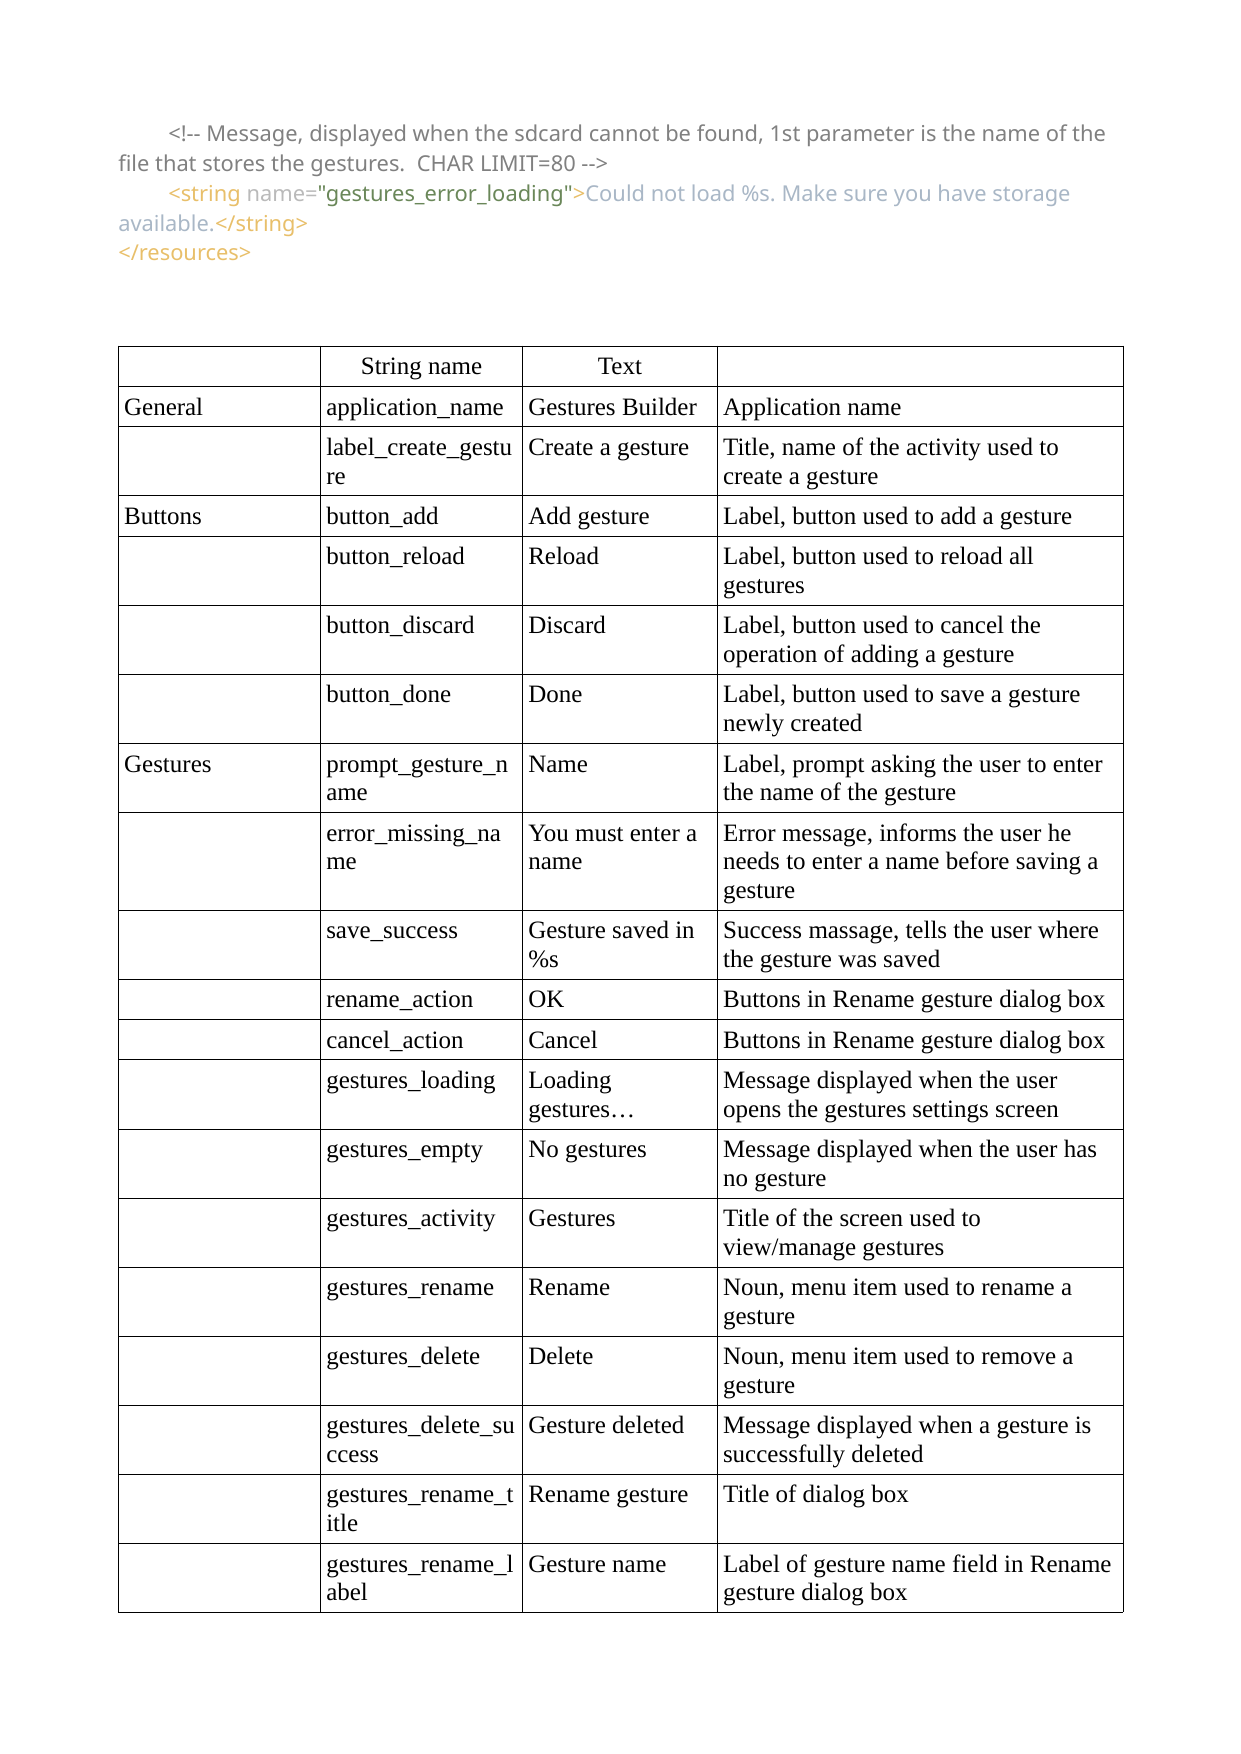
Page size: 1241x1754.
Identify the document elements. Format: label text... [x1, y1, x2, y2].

table_cell application_name [321, 387, 522, 426]
table_cell [119, 813, 320, 910]
table_cell Label, button used to reload all gestures [718, 537, 1123, 605]
table_cell Title of dialog box [718, 1475, 1123, 1543]
table_cell [119, 1130, 320, 1197]
table_cell gestures_delete_success [321, 1406, 522, 1474]
table_cell [119, 911, 320, 979]
table_cell gestures_rename [321, 1268, 522, 1336]
table_cell [119, 1544, 320, 1612]
table_cell Label, button used to add a gesture [718, 496, 1123, 536]
table_cell Buttons in Rename gesture dialog box [718, 1020, 1123, 1059]
table_cell button_add [321, 496, 522, 536]
table_cell [119, 1337, 320, 1405]
table_cell gestures_loading [321, 1060, 522, 1128]
table_cell Title of the screen used to view/manage gestures [718, 1199, 1123, 1267]
table_cell Create a gesture [523, 427, 717, 495]
text <!-- Message, displayed when the sdcard cannot be found, 1st parameter is the name of the file that stores the gestures. CHAR LIMIT=80 --> [118, 118, 1122, 178]
table_cell [119, 1199, 320, 1267]
table_cell Done [523, 675, 717, 743]
table_cell Name [523, 744, 717, 812]
table_cell Discard [523, 606, 717, 674]
table_cell Message displayed when a gesture is successfully deleted [718, 1406, 1123, 1474]
table_cell label_create_gesture [321, 427, 522, 495]
table_cell Reload [523, 537, 717, 605]
table_cell Gesture saved in %s [523, 911, 717, 979]
table_cell [119, 1060, 320, 1128]
table_header String name [321, 347, 522, 386]
table_cell Buttons [119, 496, 320, 536]
table_cell Buttons in Rename gesture dialog box [718, 980, 1123, 1019]
table_cell Title, name of the activity used to create a gesture [718, 427, 1123, 495]
table_cell Gesture deleted [523, 1406, 717, 1474]
table_cell error_missing_name [321, 813, 522, 910]
table_cell [119, 980, 320, 1019]
table_cell Rename [523, 1268, 717, 1336]
table_cell Gestures Builder [523, 387, 717, 426]
table_cell OK [523, 980, 717, 1019]
table_cell [119, 675, 320, 743]
table_cell [119, 427, 320, 495]
table_cell gestures_rename_title [321, 1475, 522, 1543]
table_cell Label, button used to cancel the operation of adding a gesture [718, 606, 1123, 674]
table_cell Label, prompt asking the user to enter the name of the gesture [718, 744, 1123, 812]
table_cell General [119, 387, 320, 426]
table_cell Add gesture [523, 496, 717, 536]
table_cell Gestures [119, 744, 320, 812]
table_cell gestures_empty [321, 1130, 522, 1197]
table_cell Delete [523, 1337, 717, 1405]
table_cell [119, 1475, 320, 1543]
table_cell [119, 1020, 320, 1059]
table_cell button_done [321, 675, 522, 743]
table_cell Application name [718, 387, 1123, 426]
table_cell Message displayed when the user has no gesture [718, 1130, 1123, 1197]
table_cell Gestures [523, 1199, 717, 1267]
table_header [718, 347, 1123, 386]
table_cell gestures_delete [321, 1337, 522, 1405]
table_cell Label of gesture name field in Rename gesture dialog box [718, 1544, 1123, 1612]
table_header Text [523, 347, 717, 386]
table_cell gestures_rename_label [321, 1544, 522, 1612]
table_cell Rename gesture [523, 1475, 717, 1543]
table_cell Cancel [523, 1020, 717, 1059]
table_cell [119, 1406, 320, 1474]
text <string name="gestures_error_loading">Could not load %s. Make sure you have storage available.</string> [118, 178, 1122, 237]
table_cell No gestures [523, 1130, 717, 1197]
table_cell Success massage, tells the user where the gesture was saved [718, 911, 1123, 979]
table_cell You must enter a name [523, 813, 717, 910]
table_cell Noun, menu item used to rename a gesture [718, 1268, 1123, 1336]
table_cell gestures_activity [321, 1199, 522, 1267]
table_cell Error message, informs the user he needs to enter a name before saving a gesture [718, 813, 1123, 910]
table_cell button_discard [321, 606, 522, 674]
table_cell cancel_action [321, 1020, 522, 1059]
table_cell [119, 537, 320, 605]
table_cell Noun, menu item used to remove a gesture [718, 1337, 1123, 1405]
table_cell button_reload [321, 537, 522, 605]
table_cell Label, button used to save a gesture newly created [718, 675, 1123, 743]
table_cell [119, 606, 320, 674]
table_cell [119, 1268, 320, 1336]
table_cell save_success [321, 911, 522, 979]
table_cell Gesture name [523, 1544, 717, 1612]
table_cell prompt_gesture_name [321, 744, 522, 812]
table_cell Message displayed when the user opens the gestures settings screen [718, 1060, 1123, 1128]
table_header [119, 347, 320, 386]
table_cell rename_action [321, 980, 522, 1019]
table_cell Loading gestures… [523, 1060, 717, 1128]
text </resources> [118, 237, 1122, 267]
